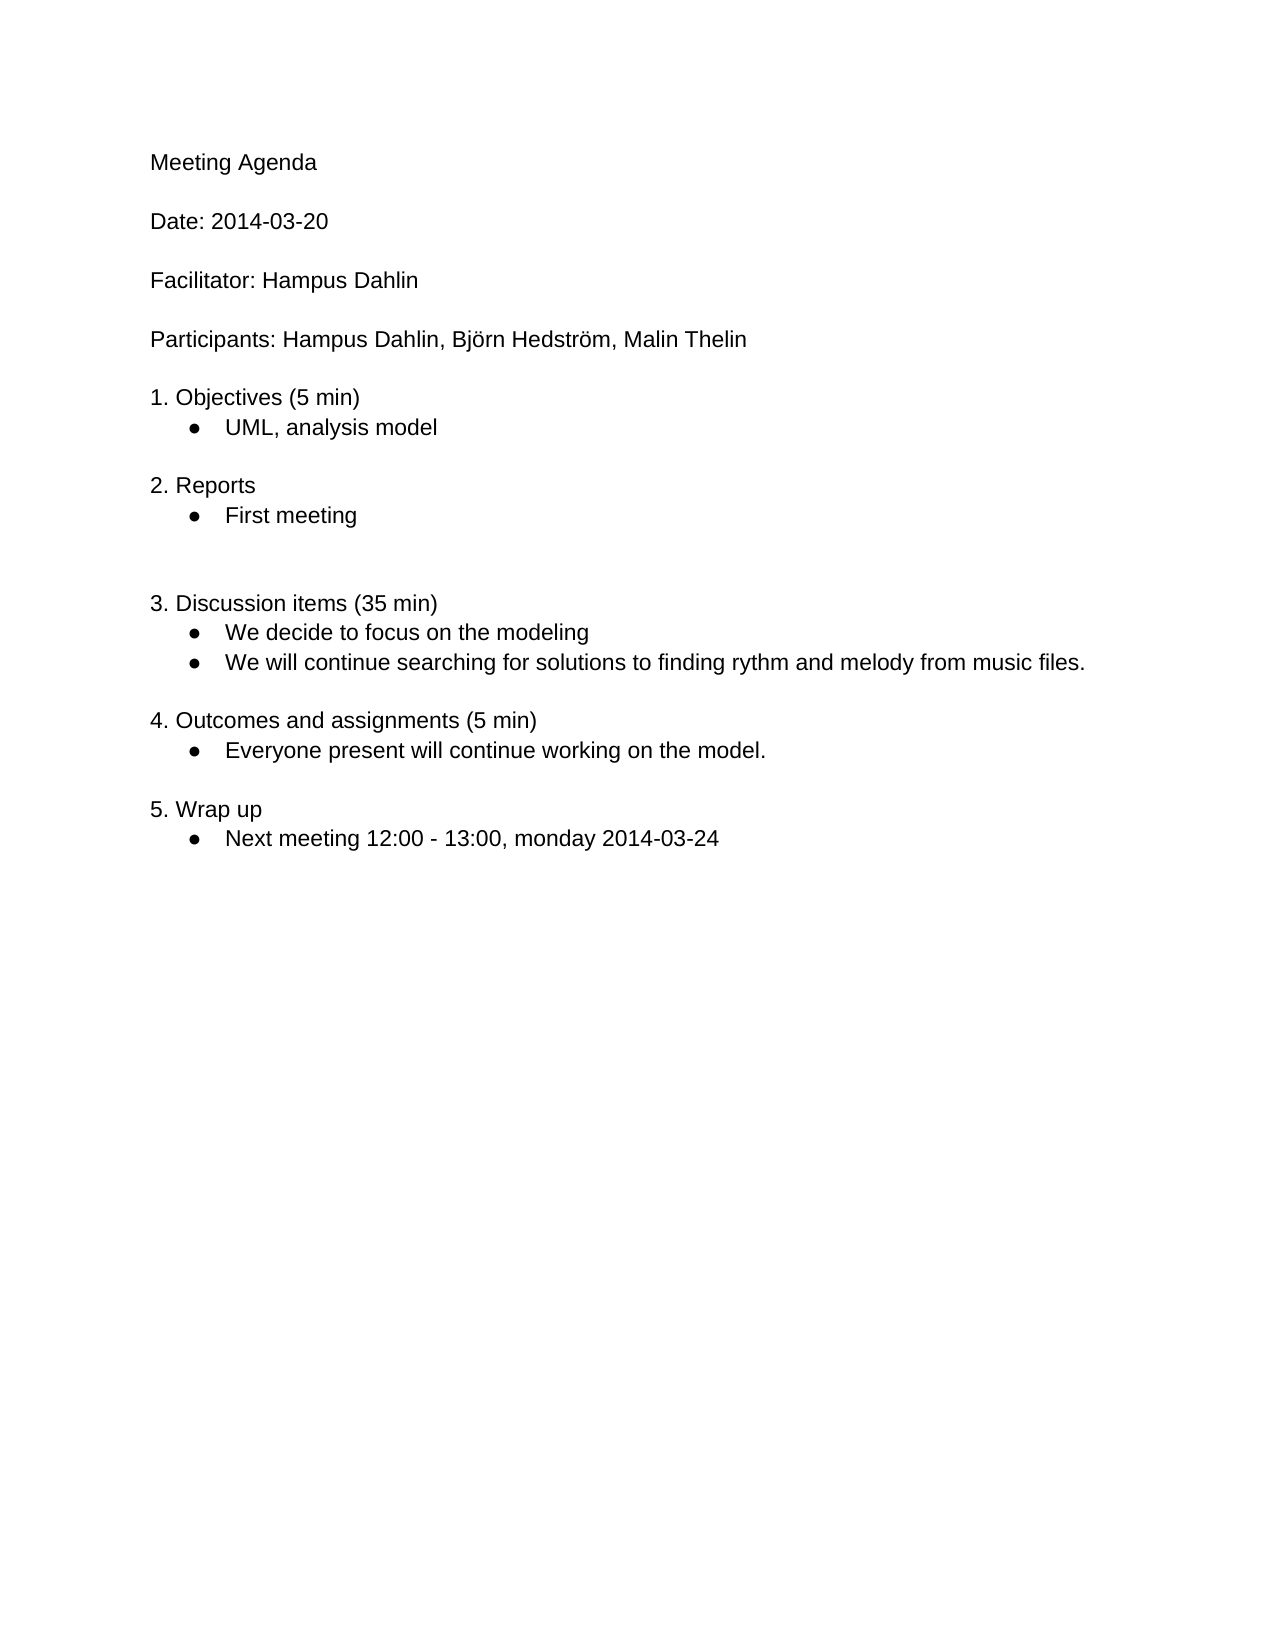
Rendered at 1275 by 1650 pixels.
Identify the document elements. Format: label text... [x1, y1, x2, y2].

list UML, analysis model [187, 414, 1125, 440]
list Everyone present will continue working on the model. [187, 737, 1125, 763]
text 4. Outcomes and assignments (5 min) [150, 708, 1125, 734]
text 5. Wrap up [150, 796, 1125, 822]
text 3. Discussion items (35 min) [150, 591, 1125, 616]
list First meeting [187, 502, 1125, 528]
text Facilitator: Hampus Dahlin Participants: Hampus Dahlin, Björn Hedström, Malin Thelin 1. Objectives (5 min) [150, 267, 1125, 411]
text 2. Reports [150, 473, 1125, 499]
list Next meeting 12:00 - 13:00, monday 2014-03-24 [187, 826, 1125, 881]
list We decide to focus on the modeling [187, 620, 1125, 646]
text Meeting Agenda Date: 2014-03-20 [150, 150, 1125, 264]
list We will continue searching for solutions to finding rythm and melody from music files. [187, 649, 1125, 675]
